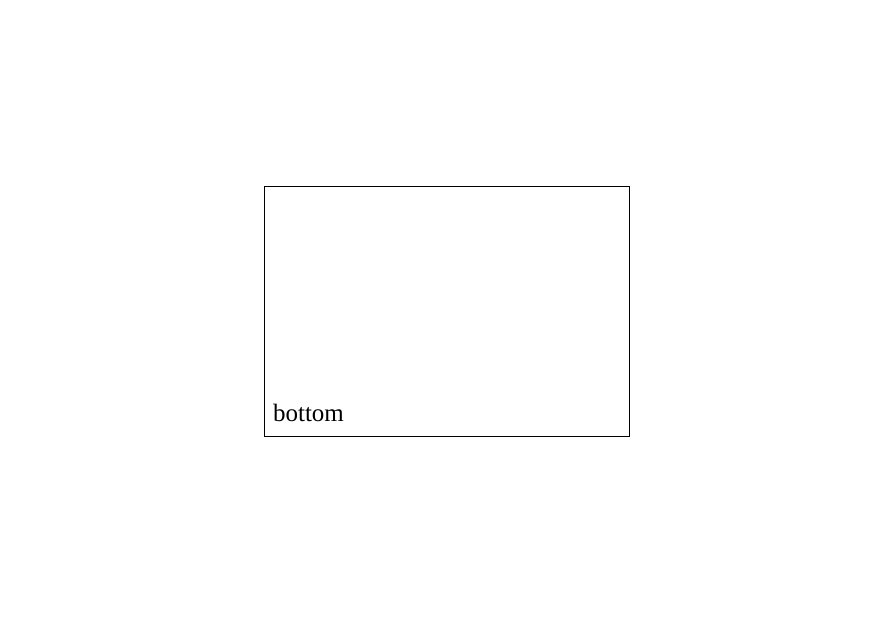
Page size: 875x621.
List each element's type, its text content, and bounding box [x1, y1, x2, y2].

text bottom [273, 398, 621, 427]
